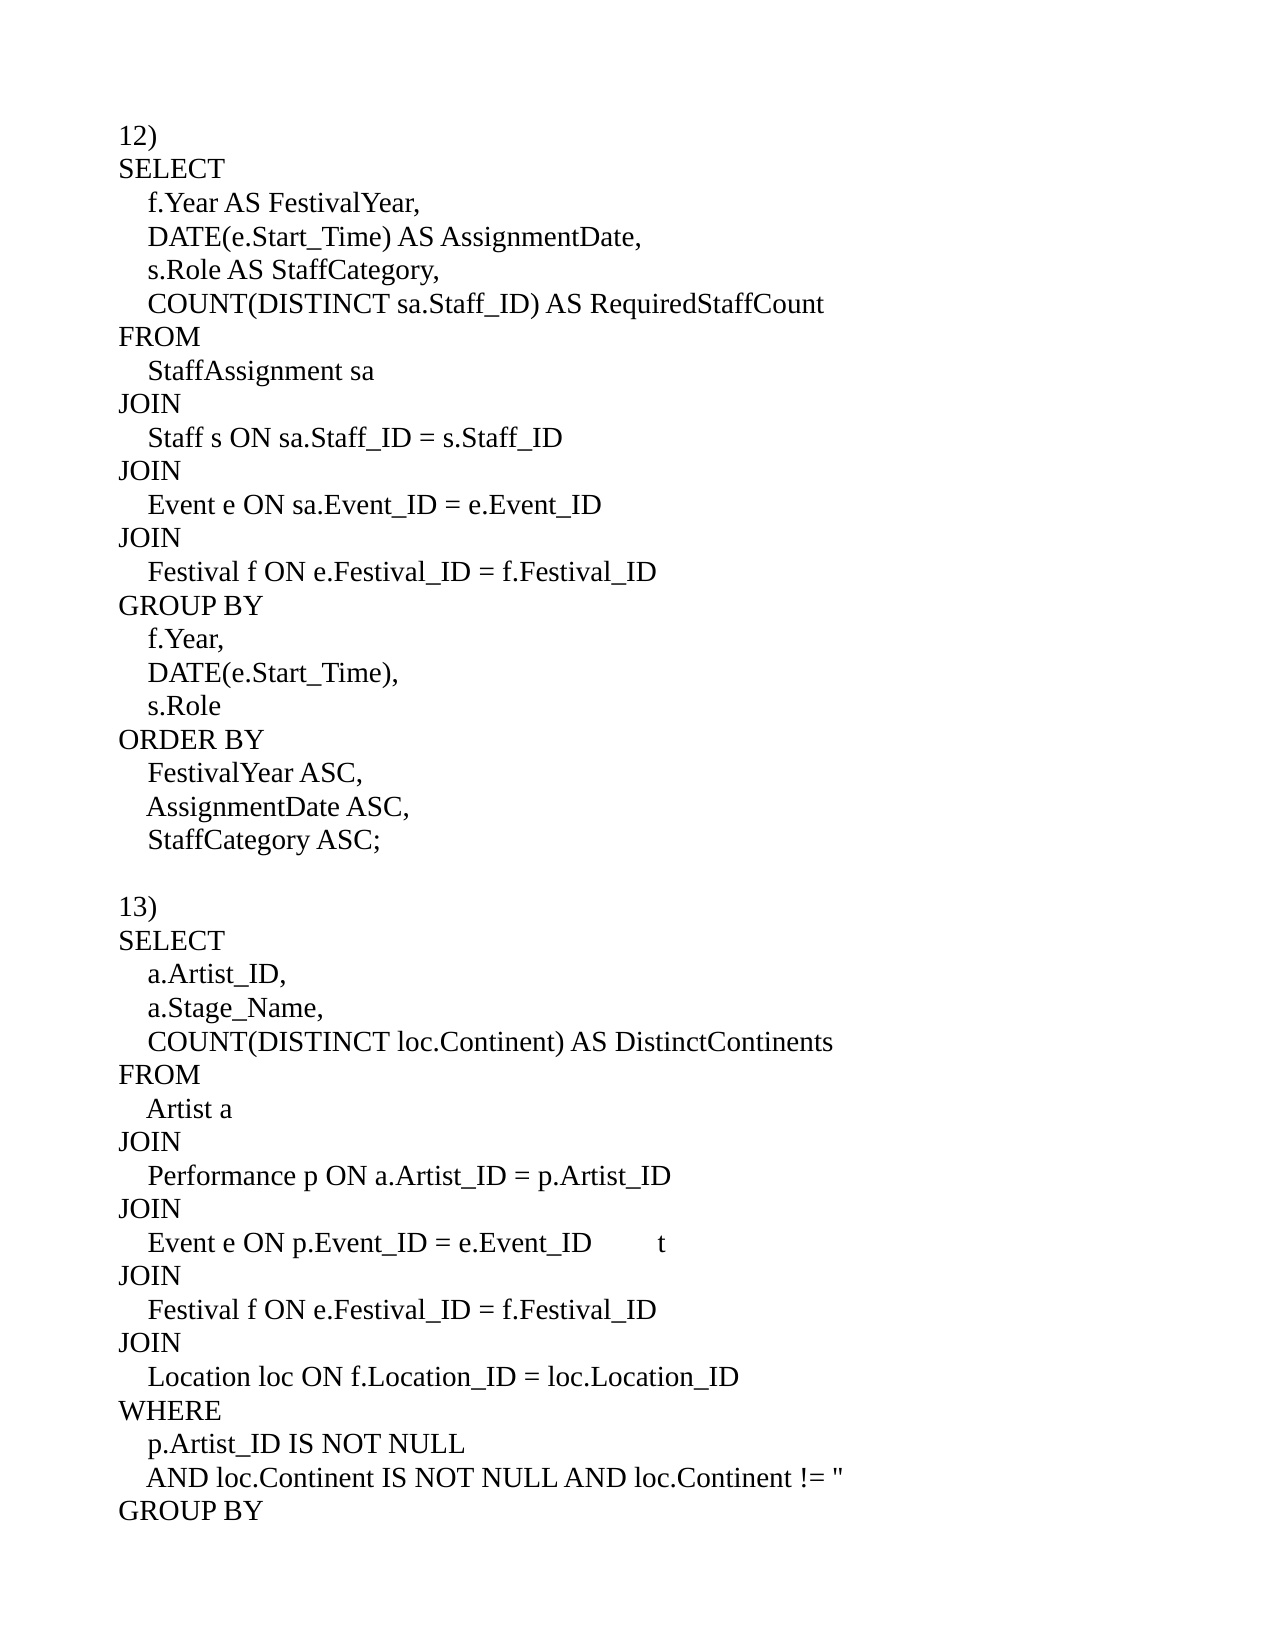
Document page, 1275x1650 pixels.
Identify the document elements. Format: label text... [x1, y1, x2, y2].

text ORDER BY [118, 722, 1157, 755]
text JOIN [118, 386, 1157, 420]
text GROUP BY [118, 1493, 1157, 1527]
text Location loc ON f.Location_ID = loc.Location_ID [118, 1359, 1157, 1393]
text FROM [118, 1057, 1157, 1091]
text JOIN [118, 1191, 1157, 1225]
text FestivalYear ASC, [118, 755, 1157, 789]
text Festival f ON e.Festival_ID = f.Festival_ID [118, 1292, 1157, 1326]
text SELECT [118, 152, 1157, 185]
text f.Year AS FestivalYear, [118, 185, 1157, 219]
text DATE(e.Start_Time), [118, 655, 1157, 688]
text JOIN [118, 453, 1157, 487]
text COUNT(DISTINCT loc.Continent) AS DistinctContinents [118, 1024, 1157, 1057]
text s.Role AS StaffCategory, [118, 252, 1157, 286]
text SELECT [118, 923, 1157, 957]
text Festival f ON e.Festival_ID = f.Festival_ID [118, 554, 1157, 588]
text p.Artist_ID IS NOT NULL [118, 1426, 1157, 1460]
text 13) [118, 889, 1157, 923]
text Staff s ON sa.Staff_ID = s.Staff_ID [118, 420, 1157, 453]
text JOIN [118, 521, 1157, 554]
text Performance p ON a.Artist_ID = p.Artist_ID [118, 1158, 1157, 1191]
text StaffAssignment sa [118, 353, 1157, 386]
text JOIN [118, 1326, 1157, 1359]
text WHERE [118, 1393, 1157, 1426]
text JOIN [118, 1258, 1157, 1292]
text Event e ON p.Event_ID = e.Event_ID t [118, 1225, 1157, 1258]
text AssignmentDate ASC, [118, 789, 1157, 822]
text JOIN [118, 1124, 1157, 1158]
text Artist a [118, 1091, 1157, 1124]
text AND loc.Continent IS NOT NULL AND loc.Continent != '' [118, 1460, 1157, 1493]
text f.Year, [118, 621, 1157, 655]
text s.Role [118, 688, 1157, 722]
text a.Stage_Name, [118, 990, 1157, 1024]
text a.Artist_ID, [118, 957, 1157, 990]
text FROM [118, 319, 1157, 353]
text DATE(e.Start_Time) AS AssignmentDate, [118, 219, 1157, 252]
text 12) [118, 118, 1157, 152]
text GROUP BY [118, 588, 1157, 621]
text StaffCategory ASC; [118, 822, 1157, 856]
text COUNT(DISTINCT sa.Staff_ID) AS RequiredStaffCount [118, 286, 1157, 319]
text Event e ON sa.Event_ID = e.Event_ID [118, 487, 1157, 521]
